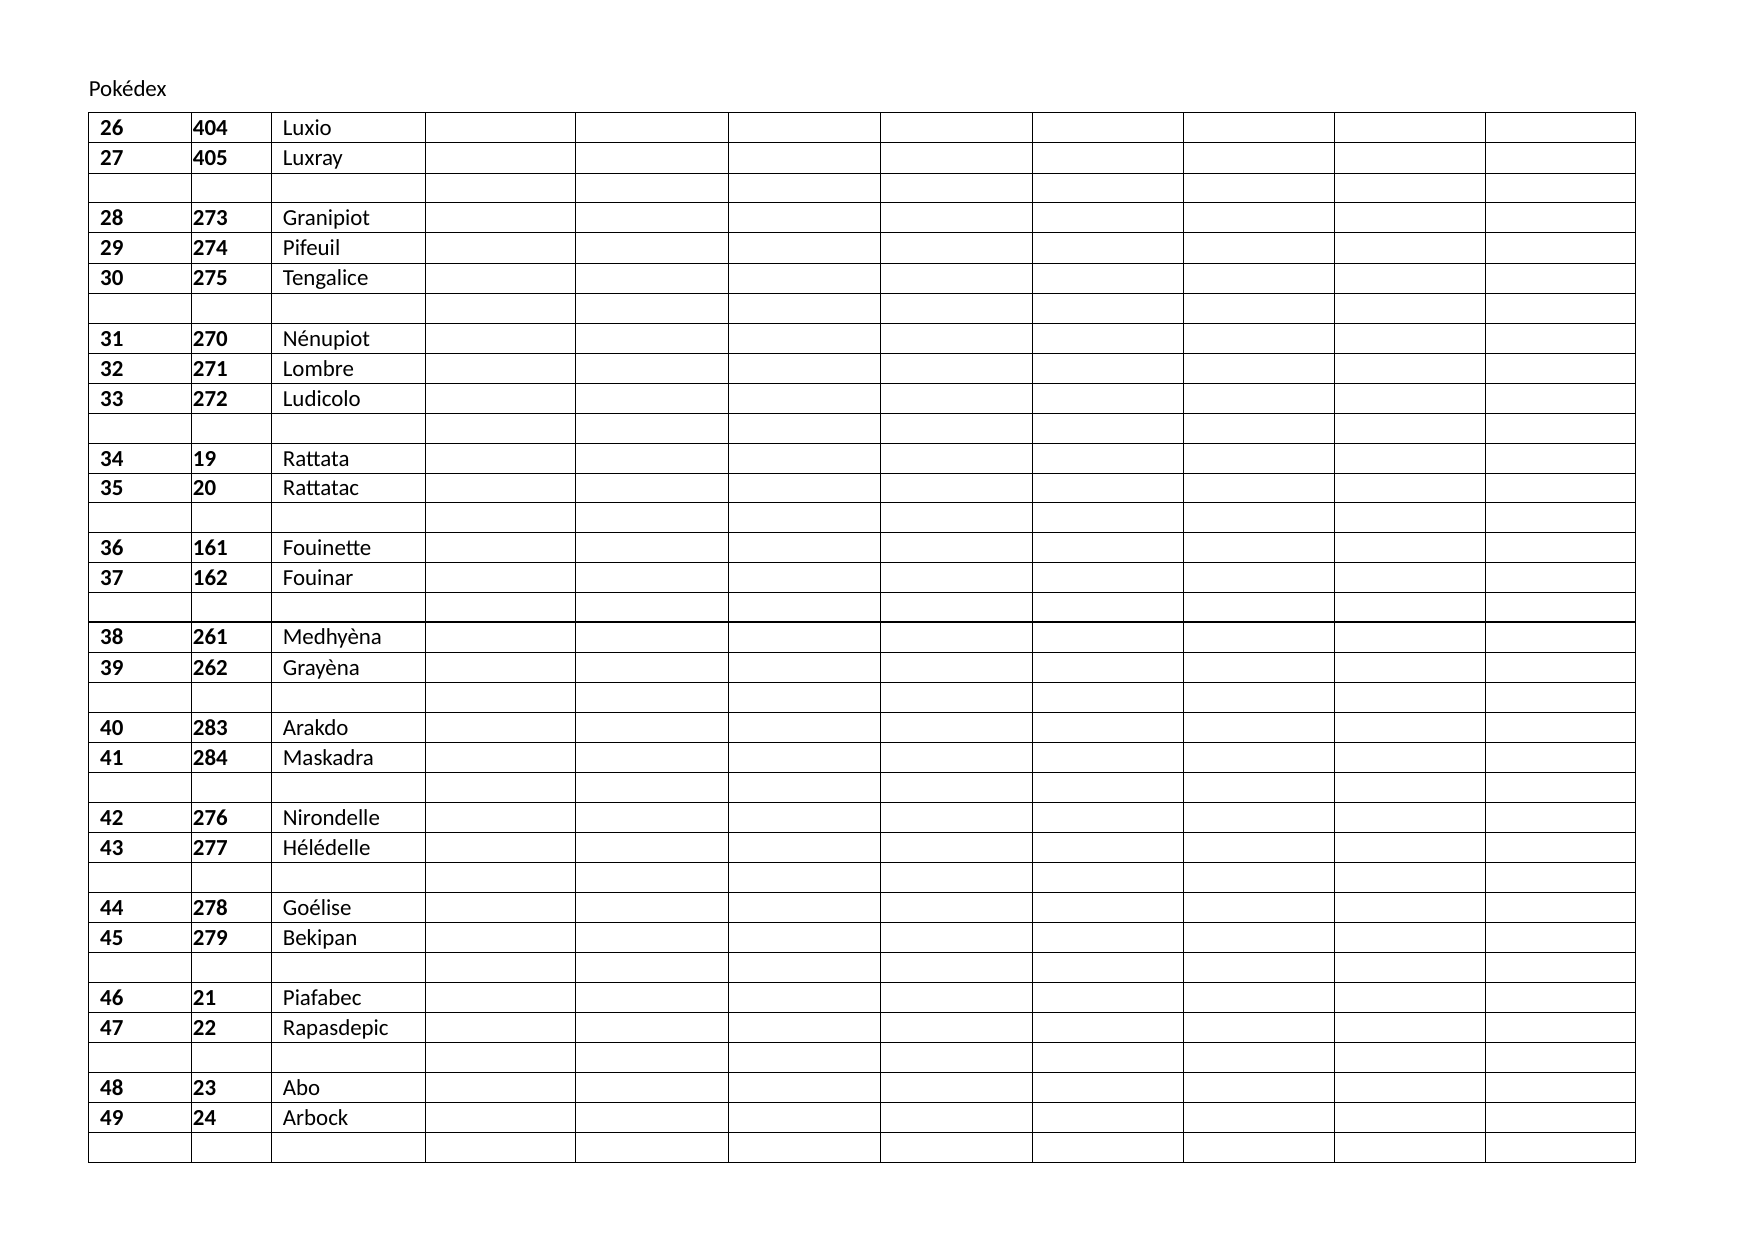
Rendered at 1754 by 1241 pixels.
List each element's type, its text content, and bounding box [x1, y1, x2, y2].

table_cell [881, 893, 1032, 922]
table_cell [426, 174, 575, 202]
table_cell [881, 1013, 1032, 1042]
table_cell [881, 503, 1032, 532]
table_cell [426, 833, 575, 862]
table_cell 405 [192, 143, 271, 172]
table_cell [1486, 533, 1635, 562]
table_cell 27 [89, 143, 191, 172]
table_cell [881, 143, 1032, 172]
table_cell [881, 474, 1032, 502]
table_cell Luxio [272, 113, 425, 142]
table_cell Fouinette [272, 533, 425, 562]
table_cell [1033, 233, 1183, 262]
table_cell [1184, 623, 1334, 652]
table_cell [1033, 264, 1183, 292]
table_cell [1184, 683, 1334, 712]
table_cell [272, 863, 425, 892]
table_cell Medhyèna [272, 623, 425, 652]
table_cell Ludicolo [272, 384, 425, 413]
table_cell [1184, 143, 1334, 172]
table_cell [1184, 653, 1334, 682]
table_cell [1486, 384, 1635, 413]
table_cell 47 [89, 1013, 191, 1042]
table_cell [576, 863, 728, 892]
table_cell [426, 713, 575, 742]
table_cell [729, 474, 880, 502]
table_cell [192, 863, 271, 892]
table_cell [576, 983, 728, 1012]
table_cell [1335, 203, 1485, 232]
table_cell [1033, 563, 1183, 592]
table_cell 41 [89, 743, 191, 772]
table_cell [1335, 533, 1485, 562]
table_cell 39 [89, 653, 191, 682]
table_cell [576, 653, 728, 682]
table_cell [426, 803, 575, 832]
table_cell [1335, 683, 1485, 712]
table_cell [426, 653, 575, 682]
table_cell [1335, 1133, 1485, 1162]
table_cell [1184, 533, 1334, 562]
table_cell [1033, 384, 1183, 413]
table_cell [1033, 923, 1183, 952]
table_cell [729, 953, 880, 982]
table_cell [1033, 444, 1183, 472]
table_cell [576, 593, 728, 621]
table_cell [192, 174, 271, 202]
table_cell [881, 1103, 1032, 1132]
table_cell Abo [272, 1073, 425, 1102]
table_cell [1184, 563, 1334, 592]
table_cell [1184, 354, 1334, 383]
table_cell [881, 683, 1032, 712]
table_cell [272, 773, 425, 802]
table_cell [1033, 863, 1183, 892]
table_cell [89, 863, 191, 892]
table_cell [729, 1133, 880, 1162]
table_cell [192, 593, 271, 621]
table_cell [1486, 833, 1635, 862]
table_cell [1033, 983, 1183, 1012]
table_cell [1184, 1043, 1334, 1072]
table_cell [426, 1013, 575, 1042]
table_cell [881, 623, 1032, 652]
table_cell [576, 233, 728, 262]
table_cell [1335, 503, 1485, 532]
table_cell [1486, 923, 1635, 952]
table_cell [89, 503, 191, 532]
table_cell Fouinar [272, 563, 425, 592]
table_cell 276 [192, 803, 271, 832]
table_cell [89, 1133, 191, 1162]
table_cell [576, 1013, 728, 1042]
table_cell [576, 1043, 728, 1072]
table_cell [426, 1103, 575, 1132]
table_cell [576, 113, 728, 142]
table_cell [729, 653, 880, 682]
table_cell [881, 1073, 1032, 1102]
table_cell [881, 833, 1032, 862]
table_cell [1486, 1013, 1635, 1042]
table_cell [426, 623, 575, 652]
table_cell [1184, 264, 1334, 292]
table_cell [1033, 743, 1183, 772]
table_cell [1184, 324, 1334, 353]
table_cell [192, 773, 271, 802]
table_cell [272, 953, 425, 982]
table_cell [1335, 113, 1485, 142]
table_cell [1486, 713, 1635, 742]
table_cell [729, 203, 880, 232]
table_cell [1486, 653, 1635, 682]
table_cell 26 [89, 113, 191, 142]
table_cell 274 [192, 233, 271, 262]
table_cell [1033, 113, 1183, 142]
table_cell [426, 354, 575, 383]
table_cell [576, 324, 728, 353]
table_cell Goélise [272, 893, 425, 922]
table_cell [1335, 563, 1485, 592]
table_cell 283 [192, 713, 271, 742]
table_cell [881, 953, 1032, 982]
table_cell [576, 803, 728, 832]
table_cell [426, 384, 575, 413]
table_cell [729, 893, 880, 922]
table_cell [426, 324, 575, 353]
table_cell [881, 983, 1032, 1012]
table_cell 261 [192, 623, 271, 652]
table_cell [881, 773, 1032, 802]
table_cell [1184, 174, 1334, 202]
table_cell [729, 414, 880, 443]
table_cell 40 [89, 713, 191, 742]
table_cell [1184, 773, 1334, 802]
table_cell [426, 773, 575, 802]
table_cell [192, 414, 271, 443]
table_cell [1335, 143, 1485, 172]
table_cell 48 [89, 1073, 191, 1102]
table_cell [1486, 264, 1635, 292]
table_cell Rapasdepic [272, 1013, 425, 1042]
table_cell [1335, 384, 1485, 413]
table_cell [426, 1133, 575, 1162]
table_cell 29 [89, 233, 191, 262]
table_cell [1184, 1103, 1334, 1132]
table_cell [1335, 294, 1485, 323]
table_cell [89, 683, 191, 712]
table_cell [1184, 1133, 1334, 1162]
table_cell [576, 354, 728, 383]
table_cell Rattata [272, 444, 425, 472]
table_cell [1033, 1043, 1183, 1072]
table_cell [1486, 1043, 1635, 1072]
table_cell [272, 294, 425, 323]
table_cell [426, 203, 575, 232]
table_cell [729, 264, 880, 292]
table_cell [881, 444, 1032, 472]
table_cell [1335, 1043, 1485, 1072]
table_cell [729, 324, 880, 353]
table_cell [881, 233, 1032, 262]
table_cell [1335, 713, 1485, 742]
table_cell [1335, 233, 1485, 262]
table_cell [426, 1043, 575, 1072]
table_cell 161 [192, 533, 271, 562]
table_cell [729, 503, 880, 532]
table_cell [1184, 803, 1334, 832]
table_cell Piafabec [272, 983, 425, 1012]
table_cell Hélédelle [272, 833, 425, 862]
table_cell [1335, 653, 1485, 682]
table_cell 44 [89, 893, 191, 922]
table_cell [729, 384, 880, 413]
table_cell [1033, 324, 1183, 353]
table_cell Luxray [272, 143, 425, 172]
table_cell [1033, 203, 1183, 232]
table_cell [89, 773, 191, 802]
table_cell Arakdo [272, 713, 425, 742]
table_cell [426, 893, 575, 922]
table_cell [1033, 414, 1183, 443]
table_cell [881, 414, 1032, 443]
table_cell 284 [192, 743, 271, 772]
table_cell [1184, 983, 1334, 1012]
table_cell [426, 533, 575, 562]
table_cell Tengalice [272, 264, 425, 292]
table_cell 21 [192, 983, 271, 1012]
table_cell [729, 354, 880, 383]
table_cell [729, 294, 880, 323]
table_cell [729, 743, 880, 772]
table_cell 42 [89, 803, 191, 832]
table_cell [426, 264, 575, 292]
table_cell [881, 563, 1032, 592]
table_cell Lombre [272, 354, 425, 383]
table_cell [1033, 713, 1183, 742]
table_cell [1033, 1073, 1183, 1102]
table_cell 37 [89, 563, 191, 592]
table_cell [1486, 444, 1635, 472]
table_cell [426, 474, 575, 502]
table_cell [729, 233, 880, 262]
table_cell 46 [89, 983, 191, 1012]
table_cell [89, 174, 191, 202]
table_cell [1486, 623, 1635, 652]
table_cell [881, 1043, 1032, 1072]
table_cell [576, 1133, 728, 1162]
table_cell [1335, 593, 1485, 621]
table_cell [1486, 1073, 1635, 1102]
table_cell [1486, 953, 1635, 982]
table_cell [89, 294, 191, 323]
table_cell [1335, 324, 1485, 353]
table_cell [729, 1103, 880, 1132]
table_cell [1486, 174, 1635, 202]
table_cell 20 [192, 474, 271, 502]
table_cell [1335, 773, 1485, 802]
table_cell [576, 773, 728, 802]
table_cell [1033, 653, 1183, 682]
table_cell [1486, 414, 1635, 443]
table_cell 273 [192, 203, 271, 232]
table_cell [1486, 893, 1635, 922]
table_cell [881, 863, 1032, 892]
table_cell 278 [192, 893, 271, 922]
table_cell [426, 743, 575, 772]
table_cell [729, 593, 880, 621]
table_cell [881, 324, 1032, 353]
table_cell [272, 1133, 425, 1162]
table_cell [729, 833, 880, 862]
table_cell [1184, 743, 1334, 772]
table_cell [89, 1043, 191, 1072]
table_cell [426, 593, 575, 621]
table_cell [729, 1073, 880, 1102]
table_cell [881, 113, 1032, 142]
table_cell [576, 294, 728, 323]
table_cell [192, 294, 271, 323]
table_cell [1335, 1073, 1485, 1102]
table_cell 35 [89, 474, 191, 502]
table_cell 270 [192, 324, 271, 353]
table_cell [1335, 893, 1485, 922]
table_cell [1486, 503, 1635, 532]
table_cell [1184, 384, 1334, 413]
table_cell 30 [89, 264, 191, 292]
table_cell [1335, 863, 1485, 892]
table_cell [1033, 773, 1183, 802]
table_cell [576, 1103, 728, 1132]
table_cell [1033, 833, 1183, 862]
table_cell 272 [192, 384, 271, 413]
table_cell [1033, 533, 1183, 562]
table_cell [1486, 743, 1635, 772]
table_cell 23 [192, 1073, 271, 1102]
table_cell [1184, 503, 1334, 532]
table_cell [1033, 1133, 1183, 1162]
table_cell [1033, 143, 1183, 172]
table_cell [729, 713, 880, 742]
table_cell [1486, 863, 1635, 892]
table_cell [1486, 773, 1635, 802]
table_cell 33 [89, 384, 191, 413]
table_cell 45 [89, 923, 191, 952]
table_cell [576, 683, 728, 712]
table_cell [1335, 264, 1485, 292]
table_cell [1486, 203, 1635, 232]
table_cell [729, 113, 880, 142]
table_cell [576, 953, 728, 982]
table_cell 49 [89, 1103, 191, 1132]
table_cell [1486, 113, 1635, 142]
table_cell [881, 653, 1032, 682]
table_cell 31 [89, 324, 191, 353]
table_cell [1335, 953, 1485, 982]
table_cell [881, 743, 1032, 772]
table_cell Nirondelle [272, 803, 425, 832]
table_cell [576, 474, 728, 502]
table_cell [1486, 233, 1635, 262]
table_cell [1033, 474, 1183, 502]
table_cell [729, 143, 880, 172]
table_cell Pifeuil [272, 233, 425, 262]
table_cell [1335, 923, 1485, 952]
table_cell 279 [192, 923, 271, 952]
table_cell [576, 713, 728, 742]
table_cell 162 [192, 563, 271, 592]
table_cell [576, 444, 728, 472]
table_cell [576, 533, 728, 562]
table_cell [576, 143, 728, 172]
table_cell 34 [89, 444, 191, 472]
table_cell 24 [192, 1103, 271, 1132]
table_cell [881, 354, 1032, 383]
table_cell [426, 983, 575, 1012]
table_cell [1184, 414, 1334, 443]
table_cell [426, 953, 575, 982]
table_cell [426, 233, 575, 262]
table_cell [729, 923, 880, 952]
table_cell [1335, 1013, 1485, 1042]
table_cell [881, 1133, 1032, 1162]
table_cell Bekipan [272, 923, 425, 952]
table_cell [1184, 113, 1334, 142]
table_cell [881, 264, 1032, 292]
table_cell [1335, 414, 1485, 443]
table_cell [729, 803, 880, 832]
table_cell [1335, 474, 1485, 502]
table_cell [729, 1013, 880, 1042]
table_cell [426, 503, 575, 532]
table_cell [1486, 143, 1635, 172]
table_cell [576, 1073, 728, 1102]
table_cell Grayèna [272, 653, 425, 682]
table_cell [89, 953, 191, 982]
table_cell [192, 953, 271, 982]
table_cell [1033, 354, 1183, 383]
table_cell [1335, 983, 1485, 1012]
table_cell [1335, 1103, 1485, 1132]
table_cell Rattatac [272, 474, 425, 502]
table_cell [1184, 893, 1334, 922]
table_cell [576, 264, 728, 292]
table_cell [881, 174, 1032, 202]
table_cell [426, 294, 575, 323]
table_cell [89, 414, 191, 443]
table_cell [426, 563, 575, 592]
table_cell [272, 414, 425, 443]
table_cell [272, 683, 425, 712]
table_cell 19 [192, 444, 271, 472]
table_cell 271 [192, 354, 271, 383]
table_cell [1486, 563, 1635, 592]
table_cell [1335, 743, 1485, 772]
table_cell [576, 563, 728, 592]
table_cell [1486, 803, 1635, 832]
table_cell Arbock [272, 1103, 425, 1132]
table_cell [1184, 1073, 1334, 1102]
table_cell [1486, 474, 1635, 502]
table_cell 38 [89, 623, 191, 652]
table_cell [272, 174, 425, 202]
table_cell [272, 593, 425, 621]
table_cell Nénupiot [272, 324, 425, 353]
table_cell [1486, 1103, 1635, 1132]
table_cell [1033, 503, 1183, 532]
table_cell [426, 113, 575, 142]
table_cell 275 [192, 264, 271, 292]
table_cell [1033, 893, 1183, 922]
table_cell [729, 563, 880, 592]
table_cell [576, 833, 728, 862]
table_cell [1184, 923, 1334, 952]
table_cell [1335, 354, 1485, 383]
table_cell [729, 683, 880, 712]
table_cell [1033, 803, 1183, 832]
table_cell [1184, 294, 1334, 323]
table_cell [729, 773, 880, 802]
table_cell [426, 414, 575, 443]
table_cell [881, 533, 1032, 562]
table_cell [729, 444, 880, 472]
table_cell [729, 533, 880, 562]
table_cell 262 [192, 653, 271, 682]
table_cell [1184, 1013, 1334, 1042]
table_cell [426, 683, 575, 712]
table_cell [426, 143, 575, 172]
table_cell [1184, 713, 1334, 742]
table_cell 277 [192, 833, 271, 862]
table_cell Maskadra [272, 743, 425, 772]
table_cell [1033, 683, 1183, 712]
table_cell [1184, 203, 1334, 232]
table_cell [426, 1073, 575, 1102]
table_cell [1033, 1103, 1183, 1132]
table_cell [576, 174, 728, 202]
table_cell [1033, 593, 1183, 621]
table_cell [576, 743, 728, 772]
table_cell [1486, 324, 1635, 353]
table_cell 36 [89, 533, 191, 562]
table_cell [1335, 833, 1485, 862]
table_cell [576, 503, 728, 532]
table_cell 43 [89, 833, 191, 862]
table_cell 404 [192, 113, 271, 142]
table_cell [272, 503, 425, 532]
table_cell [1184, 593, 1334, 621]
table_cell [576, 384, 728, 413]
table_cell [1184, 444, 1334, 472]
table_cell [89, 593, 191, 621]
table_cell [576, 203, 728, 232]
table_cell [1184, 233, 1334, 262]
table_cell [881, 593, 1032, 621]
table_cell [426, 863, 575, 892]
table_cell Granipiot [272, 203, 425, 232]
table_cell [1033, 294, 1183, 323]
table_cell [1033, 174, 1183, 202]
table_cell [1486, 294, 1635, 323]
table_cell [729, 623, 880, 652]
table_cell [426, 444, 575, 472]
table_cell 32 [89, 354, 191, 383]
table_cell [881, 713, 1032, 742]
table_cell [192, 683, 271, 712]
table_cell [881, 923, 1032, 952]
table_cell [881, 203, 1032, 232]
table_cell [729, 863, 880, 892]
table_cell [1033, 623, 1183, 652]
table_cell [881, 803, 1032, 832]
table_cell [1033, 953, 1183, 982]
table_cell [1184, 833, 1334, 862]
table_cell [576, 414, 728, 443]
table_cell [729, 983, 880, 1012]
table_cell [1486, 354, 1635, 383]
table_cell [192, 1043, 271, 1072]
table_cell [1184, 953, 1334, 982]
table_cell [272, 1043, 425, 1072]
table_cell [881, 294, 1032, 323]
table_cell [1486, 593, 1635, 621]
table_cell [1486, 683, 1635, 712]
table_cell [192, 503, 271, 532]
table_cell [1033, 1013, 1183, 1042]
table_cell [729, 1043, 880, 1072]
table_cell [1184, 474, 1334, 502]
table_cell [881, 384, 1032, 413]
table_cell [1184, 863, 1334, 892]
table_cell [1486, 983, 1635, 1012]
table_cell [426, 923, 575, 952]
table_cell 22 [192, 1013, 271, 1042]
table_cell [1486, 1133, 1635, 1162]
table_cell [576, 923, 728, 952]
table_cell [192, 1133, 271, 1162]
table_cell [576, 623, 728, 652]
table_cell 28 [89, 203, 191, 232]
table_cell [1335, 444, 1485, 472]
table_cell [1335, 623, 1485, 652]
table_cell [729, 174, 880, 202]
table_cell [1335, 803, 1485, 832]
table_cell [576, 893, 728, 922]
table_cell [1335, 174, 1485, 202]
